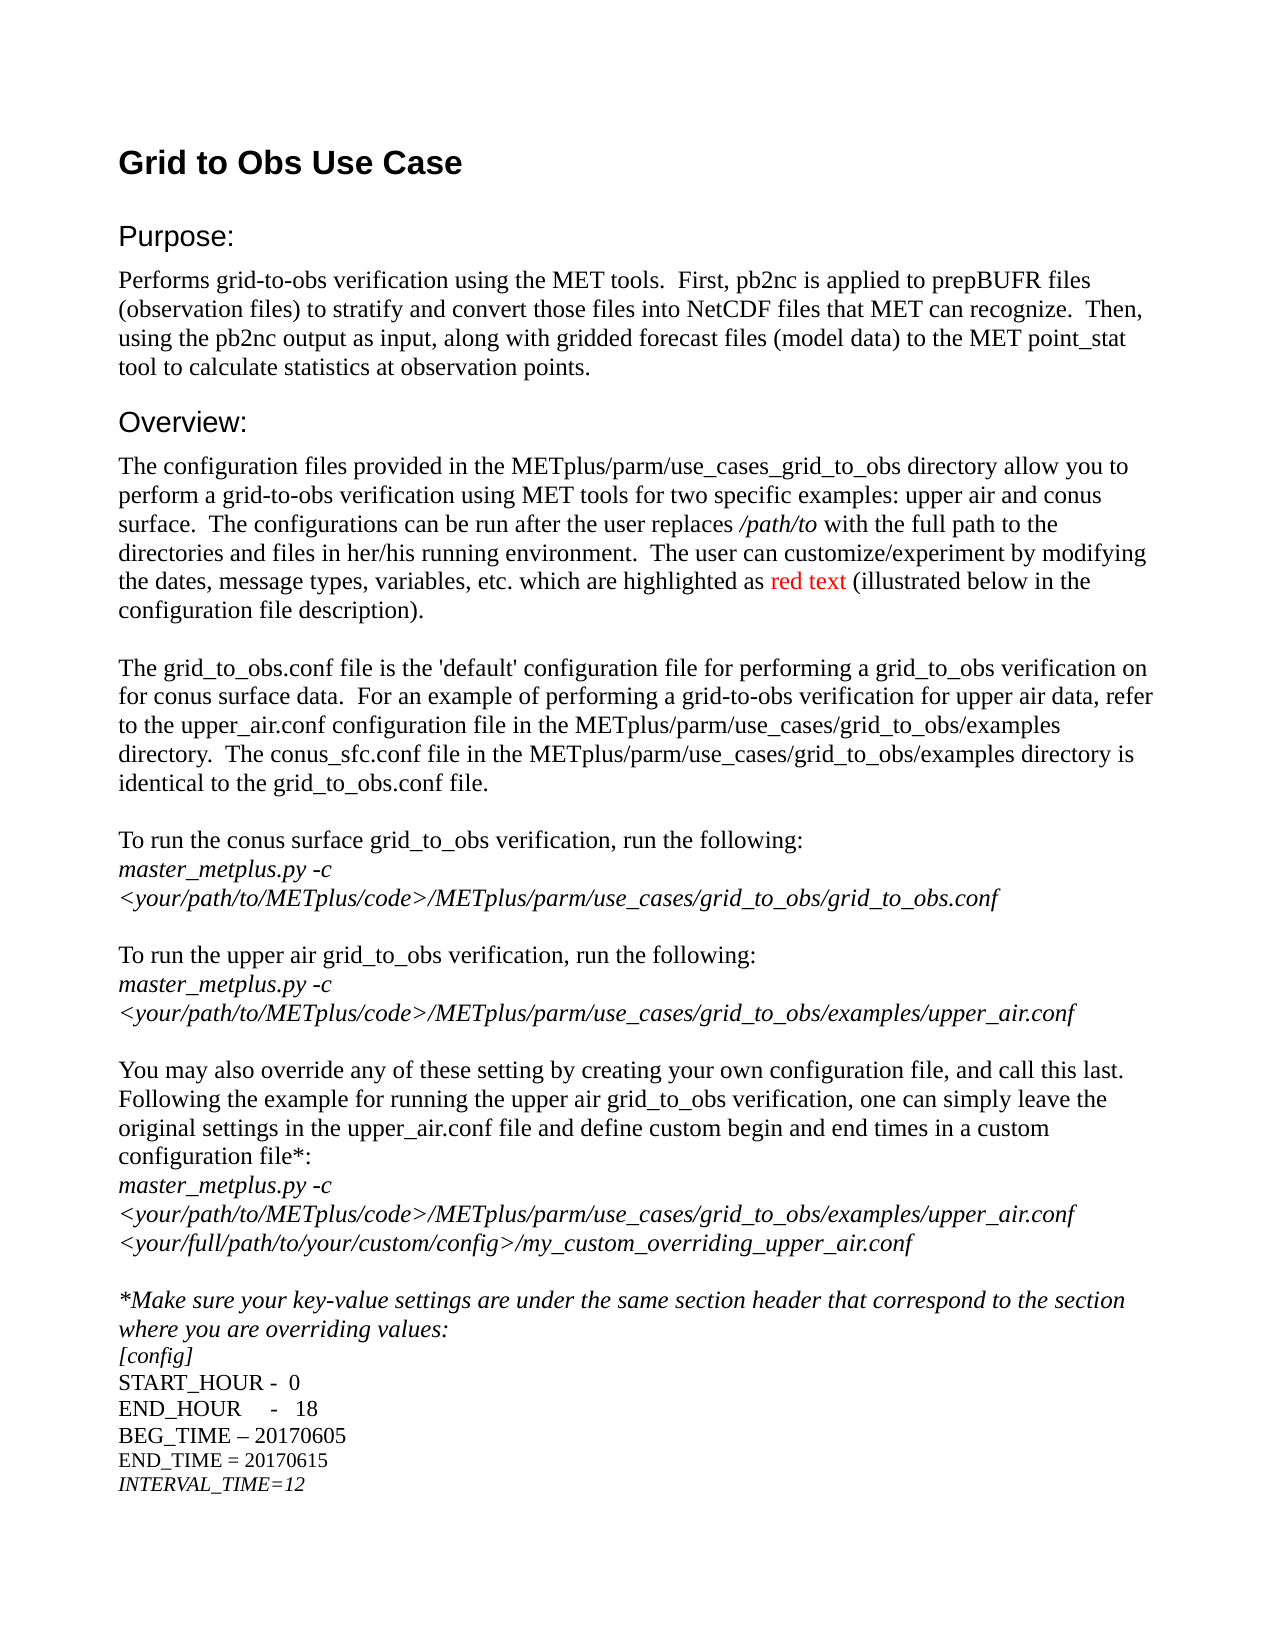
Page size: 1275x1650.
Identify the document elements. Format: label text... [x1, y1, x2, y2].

subtitle Overview: [118, 405, 1157, 439]
text To run the upper air grid_to_obs verification, run the following: [118, 940, 1157, 969]
text To run the conus surface grid_to_obs verification, run the following: [118, 825, 1157, 854]
text master_metplus.py -c <your/path/to/METplus/code>/METplus/parm/use_cases/grid_to_obs/examples/upper_air.conf [118, 969, 1157, 1026]
text master_metplus.py -c <your/path/to/METplus/code>/METplus/parm/use_cases/grid_to_obs/grid_to_obs.conf [118, 854, 1157, 911]
text END_TIME = 20170615 [118, 1448, 1157, 1472]
text BEG_TIME – 20170605 [118, 1422, 1157, 1448]
text The configuration files provided in the METplus/parm/use_cases_grid_to_obs directory allow you to perform a grid-to-obs verification using MET tools for two specific examples: upper air and conus surface. The configurations can be run after the user replaces /path/to with the full path to the directories and files in her/his running environment. The user can customize/experiment by modifying the dates, message types, variables, etc. which are highlighted as red text (illustrated below in the configuration file description). [118, 451, 1157, 624]
text master_metplus.py -c <your/path/to/METplus/code>/METplus/parm/use_cases/grid_to_obs/examples/upper_air.conf [118, 1170, 1157, 1228]
text INTERVAL_TIME=12 [118, 1472, 1157, 1496]
text *Make sure your key-value settings are under the same section header that correspond to the section where you are overriding values: [118, 1285, 1157, 1343]
text START_HOUR - 0 [118, 1369, 1157, 1395]
text END_HOUR - 18 [118, 1395, 1157, 1422]
text [config] [118, 1343, 1157, 1369]
subtitle Grid to Obs Use Case [118, 143, 1157, 182]
text original settings in the upper_air.conf file and define custom begin and end times in a custom configuration file*: [118, 1113, 1157, 1170]
text <your/full/path/to/your/custom/config>/my_custom_overriding_upper_air.conf [118, 1228, 1157, 1256]
text The grid_to_obs.conf file is the 'default' configuration file for performing a grid_to_obs verification on for conus surface data. For an example of performing a grid-to-obs verification for upper air data, refer to the upper_air.conf configuration file in the METplus/parm/use_cases/grid_to_obs/examples directory. The conus_sfc.conf file in the METplus/parm/use_cases/grid_to_obs/examples directory is identical to the grid_to_obs.conf file. [118, 653, 1157, 796]
text You may also override any of these setting by creating your own configuration file, and call this last. Following the example for running the upper air grid_to_obs verification, one can simply leave the [118, 1055, 1157, 1113]
subtitle Purpose: [118, 219, 1157, 253]
text Performs grid-to-obs verification using the MET tools. First, pb2nc is applied to prepBUFR files (observation files) to stratify and convert those files into NetCDF files that MET can recognize. Then, using the pb2nc output as input, along with gridded forecast files (model data) to the MET point_stat tool to calculate statistics at observation points. [118, 265, 1157, 380]
